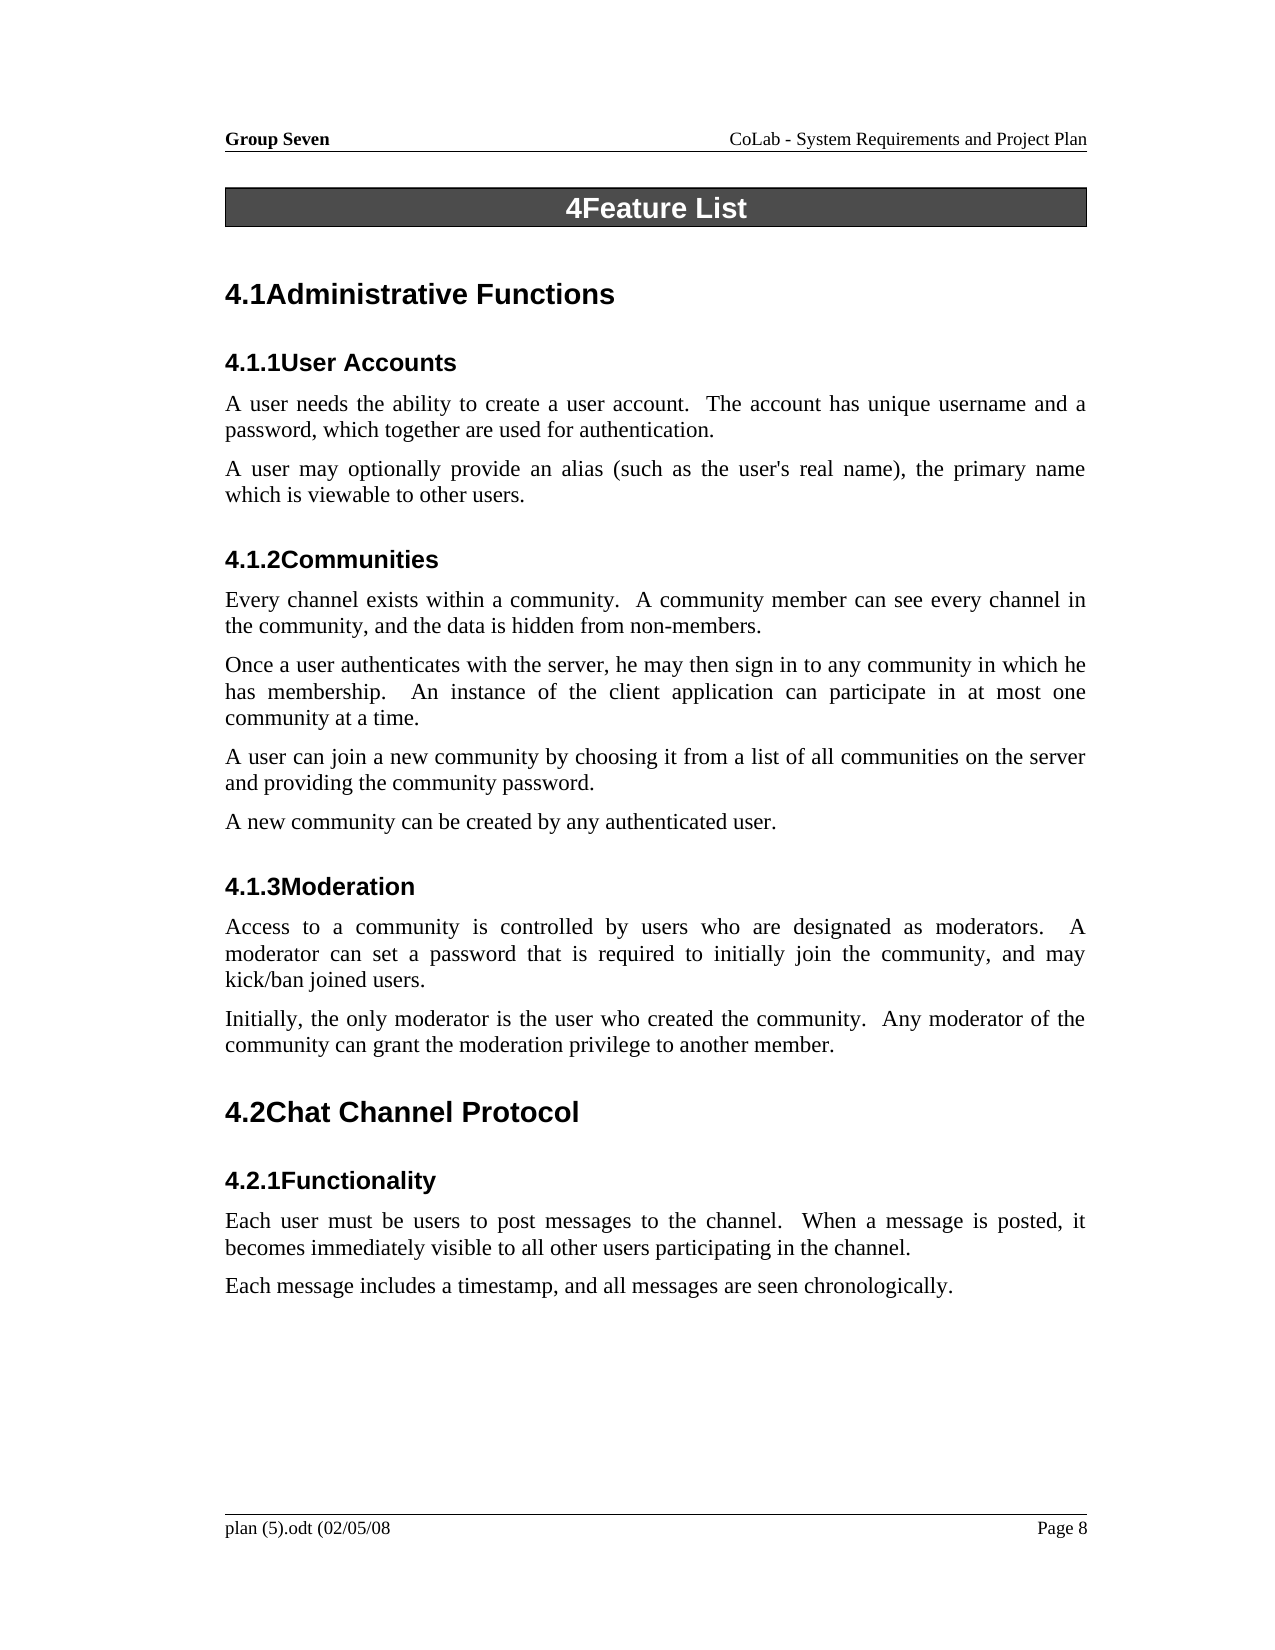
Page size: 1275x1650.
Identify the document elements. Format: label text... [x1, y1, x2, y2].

subtitle Communities [225, 545, 1087, 574]
text A user can join a new community by choosing it from a list of all communities on the server and providing the community password. [225, 743, 1087, 796]
subtitle Chat Channel Protocol [225, 1095, 1087, 1129]
text A user may optionally provide an alias (such as the user's real name), the primary name which is viewable to other users. [225, 455, 1087, 507]
text Every channel exists within a community. A community member can see every channel in the community, and the data is hidden from non-members. [225, 586, 1087, 639]
subtitle Functionality [225, 1166, 1087, 1195]
text Access to a community is controlled by users who are designated as moderators. A moderator can set a password that is required to initially join the community, and may kick/ban joined users. [225, 913, 1087, 992]
text Once a user authenticates with the server, he may then sign in to any community in which he has membership. An instance of the client application can participate in at most one community at a time. [225, 651, 1087, 731]
subtitle User Accounts [225, 348, 1087, 377]
text A new community can be created by any authenticated user. [225, 808, 1087, 834]
text A user needs the ability to create a user account. The account has unique username and a password, which together are used for authentication. [225, 389, 1087, 442]
subtitle Feature List [226, 189, 1086, 226]
subtitle Administrative Functions [225, 277, 1087, 311]
subtitle Moderation [225, 872, 1087, 901]
text Initially, the only moderator is the user who created the community. Any moderator of the community can grant the moderation privilege to another member. [225, 1005, 1087, 1058]
text Each message includes a timestamp, and all messages are seen chronologically. [225, 1273, 1087, 1299]
text Each user must be users to post messages to the channel. When a message is posted, it becomes immediately visible to all other users participating in the channel. [225, 1207, 1087, 1260]
